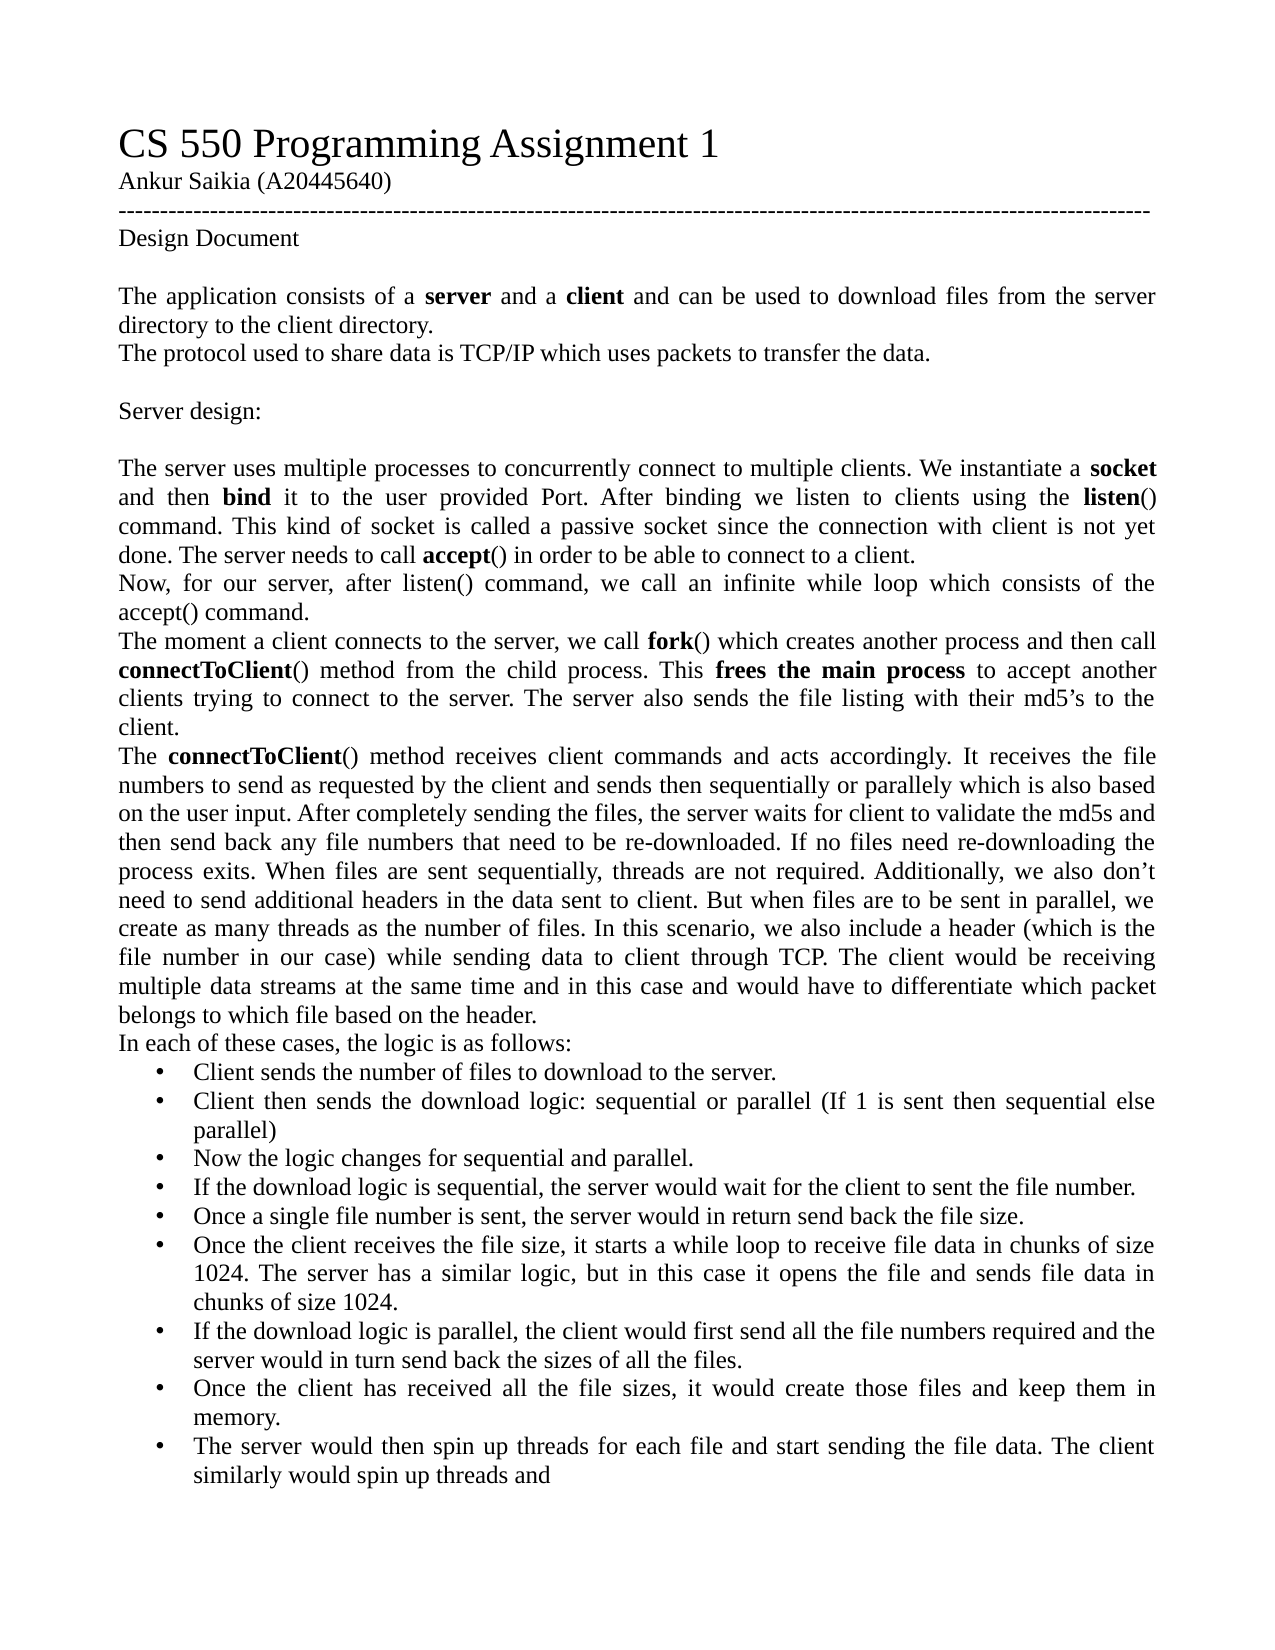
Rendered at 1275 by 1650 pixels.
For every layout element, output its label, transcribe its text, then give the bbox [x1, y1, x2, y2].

list Client sends the number of files to download to the server. [156, 1057, 1157, 1086]
text Server design: [118, 396, 1157, 425]
list If the download logic is parallel, the client would first send all the file numbers required and the server would in turn send back the sizes of all the files. [156, 1316, 1157, 1373]
list Once the client has received all the file sizes, it would create those files and keep them in memory. [156, 1373, 1157, 1431]
list If the download logic is sequential, the server would wait for the client to sent the file number. [156, 1172, 1157, 1201]
text The protocol used to share data is TCP/IP which uses packets to transfer the data. [118, 338, 1157, 367]
list The server would then spin up threads for each file and start sending the file data. The client similarly would spin up threads and [156, 1431, 1157, 1488]
text ---------------------------------------------------------------------------------------------------------------------------- [118, 195, 1157, 223]
text The server uses multiple processes to concurrently connect to multiple clients. We instantiate a socket and then bind it to the user provided Port. After binding we listen to clients using the listen() command. This kind of socket is called a passive socket since the connection with client is not yet done. The server needs to call accept() in order to be able to connect to a client. [118, 453, 1157, 568]
text CS 550 Programming Assignment 1 [118, 118, 1157, 166]
text The application consists of a server and a client and can be used to download files from the server directory to the client directory. [118, 281, 1157, 338]
text In each of these cases, the logic is as follows: [118, 1028, 1157, 1057]
text The connectToClient() method receives client commands and acts accordingly. It receives the file numbers to send as requested by the client and sends then sequentially or parallely which is also based on the user input. After completely sending the files, the server waits for client to validate the md5s and then send back any file numbers that need to be re-downloaded. If no files need re-downloading the process exits. When files are sent sequentially, threads are not required. Additionally, we also don’t need to send additional headers in the data sent to client. But when files are to be sent in parallel, we create as many threads as the number of files. In this scenario, we also include a header (which is the file number in our case) while sending data to client through TCP. The client would be receiving multiple data streams at the same time and in this case and would have to differentiate which packet belongs to which file based on the header. [118, 741, 1157, 1028]
list Now the logic changes for sequential and parallel. [156, 1143, 1157, 1172]
text Design Document [118, 223, 1157, 252]
text Now, for our server, after listen() command, we call an infinite while loop which consists of the accept() command. [118, 568, 1157, 626]
list Client then sends the download logic: sequential or parallel (If 1 is sent then sequential else parallel) [156, 1086, 1157, 1143]
list Once the client receives the file size, it starts a while loop to receive file data in chunks of size 1024. The server has a similar logic, but in this case it opens the file and sends file data in chunks of size 1024. [156, 1230, 1157, 1316]
text The moment a client connects to the server, we call fork() which creates another process and then call connectToClient() method from the child process. This frees the main process to accept another clients trying to connect to the server. The server also sends the file listing with their md5’s to the client. [118, 626, 1157, 741]
list Once a single file number is sent, the server would in return send back the file size. [156, 1201, 1157, 1230]
text Ankur Saikia (A20445640) [118, 166, 1157, 195]
